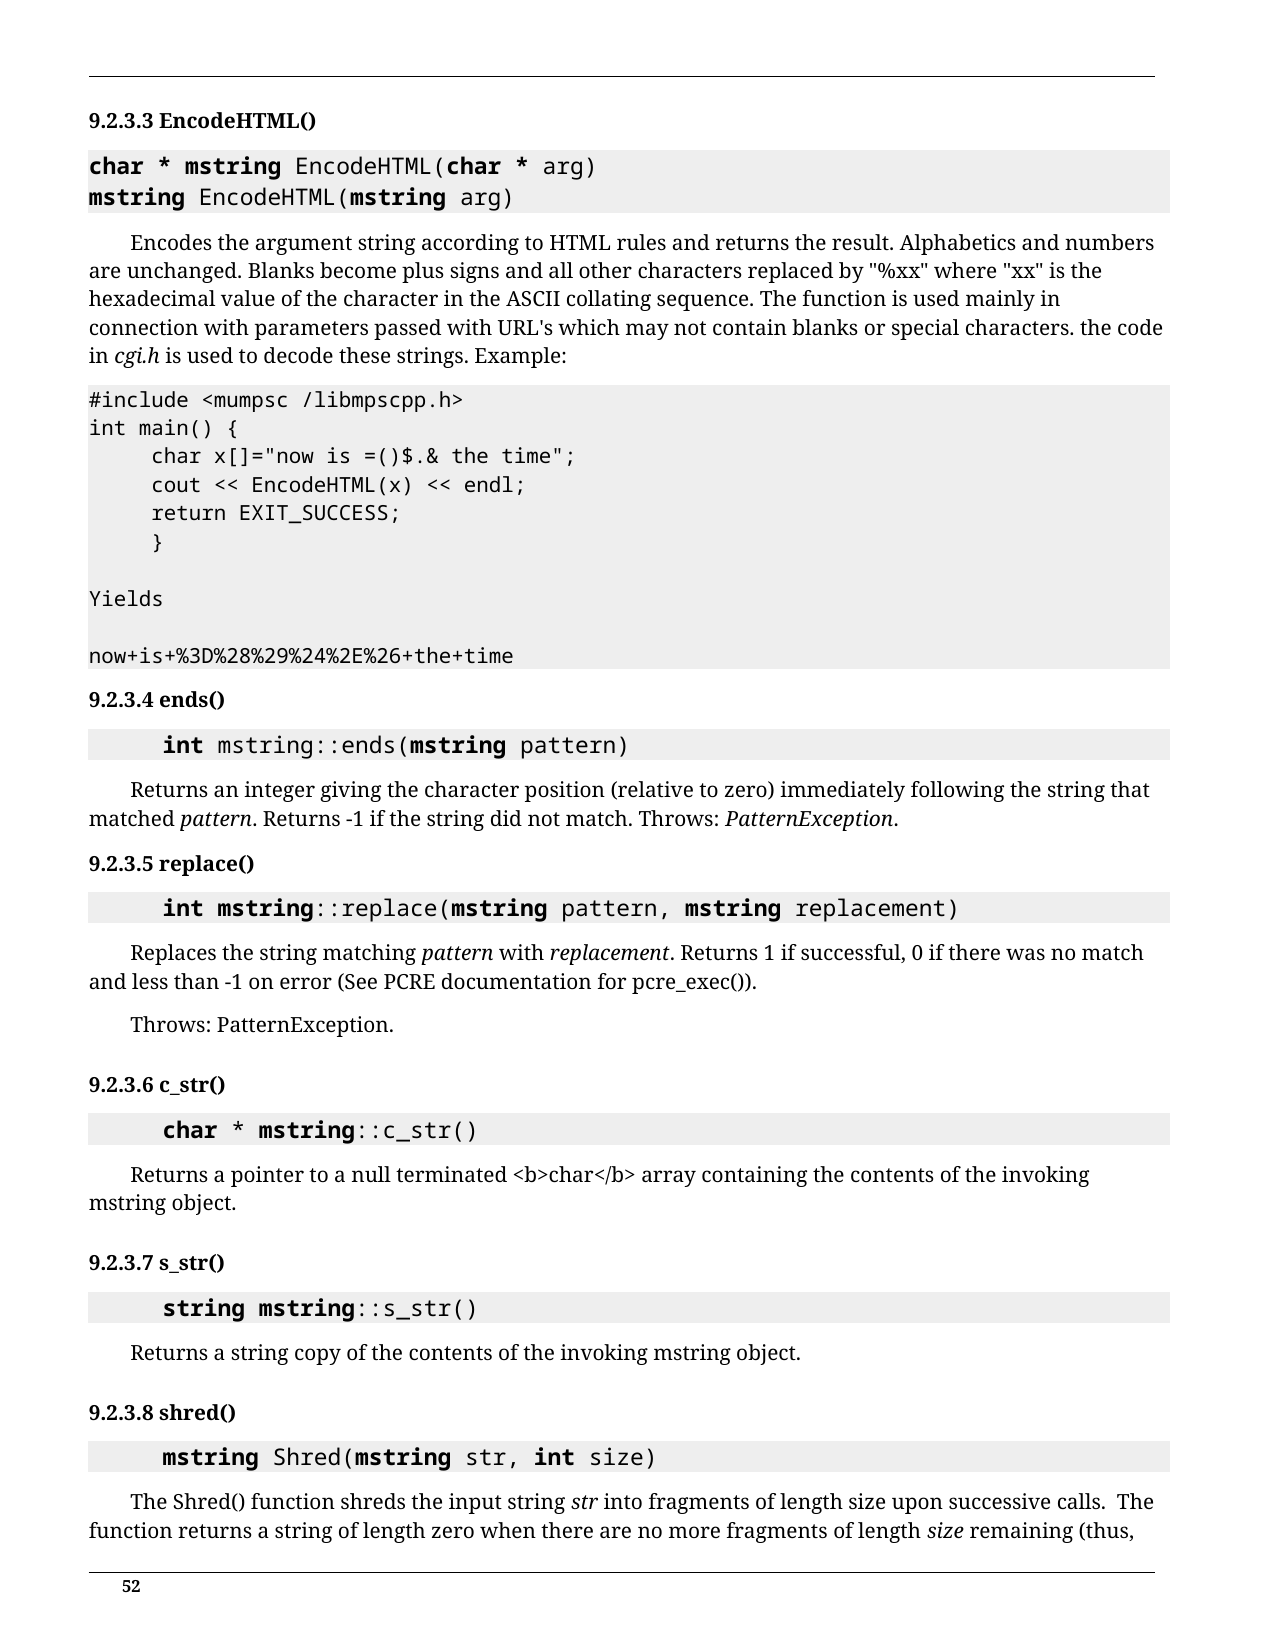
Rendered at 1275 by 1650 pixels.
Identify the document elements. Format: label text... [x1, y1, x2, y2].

text char * mstring EncodeHTML(char * arg) mstring EncodeHTML(mstring arg) [88, 150, 1170, 213]
text return EXIT_SUCCESS; [88, 498, 1170, 527]
subtitle ends() [88, 686, 1170, 714]
text now+is+%3D%28%29%24%2E%26+the+time [88, 641, 1170, 669]
text char * mstring::c_str() [88, 1113, 1170, 1145]
subtitle c_str() [88, 1070, 1170, 1098]
text int mstring::replace(mstring pattern, mstring replacement) [88, 892, 1170, 923]
text cout << EncodeHTML(x) << endl; [88, 470, 1170, 498]
text #include <mumpsc /libmpscpp.h> [88, 385, 1170, 413]
text Throws: PatternException. [88, 1010, 1170, 1039]
subtitle s_str() [88, 1248, 1170, 1277]
text Yields [88, 584, 1170, 612]
text int main() { [88, 413, 1170, 442]
text int mstring::ends(mstring pattern) [88, 729, 1170, 760]
text char x[]="now is =()$.& the time"; [88, 442, 1170, 470]
text The Shred() function shreds the input string str into fragments of length size upon successive calls. The function returns a string of length zero when there are no more fragments of length size remaining (thus, [88, 1487, 1170, 1544]
subtitle EncodeHTML() [88, 107, 1170, 135]
subtitle replace() [88, 849, 1170, 877]
text Encodes the argument string according to HTML rules and returns the result. Alphabetics and numbers are unchanged. Blanks become plus signs and all other characters replaced by "%xx" where "xx" is the hexadecimal value of the character in the ASCII collating sequence. The function is used mainly in connection with parameters passed with URL's which may not contain blanks or special characters. the code in cgi.h is used to decode these strings. Example: [88, 228, 1170, 370]
text mstring Shred(mstring str, int size) [88, 1441, 1170, 1472]
subtitle shred() [88, 1398, 1170, 1426]
text Returns a pointer to a null terminated <b>char</b> array containing the contents of the invoking mstring object. [88, 1160, 1170, 1217]
text Replaces the string matching pattern with replacement. Returns 1 if successful, 0 if there was no match and less than -1 on error (See PCRE documentation for pcre_exec()). [88, 938, 1170, 995]
text } [88, 527, 1170, 555]
text Returns a string copy of the contents of the invoking mstring object. [88, 1338, 1170, 1366]
text string mstring::s_str() [88, 1292, 1170, 1323]
text Returns an integer giving the character position (relative to zero) immediately following the string that matched pattern. Returns -1 if the string did not match. Throws: PatternException. [88, 775, 1170, 832]
